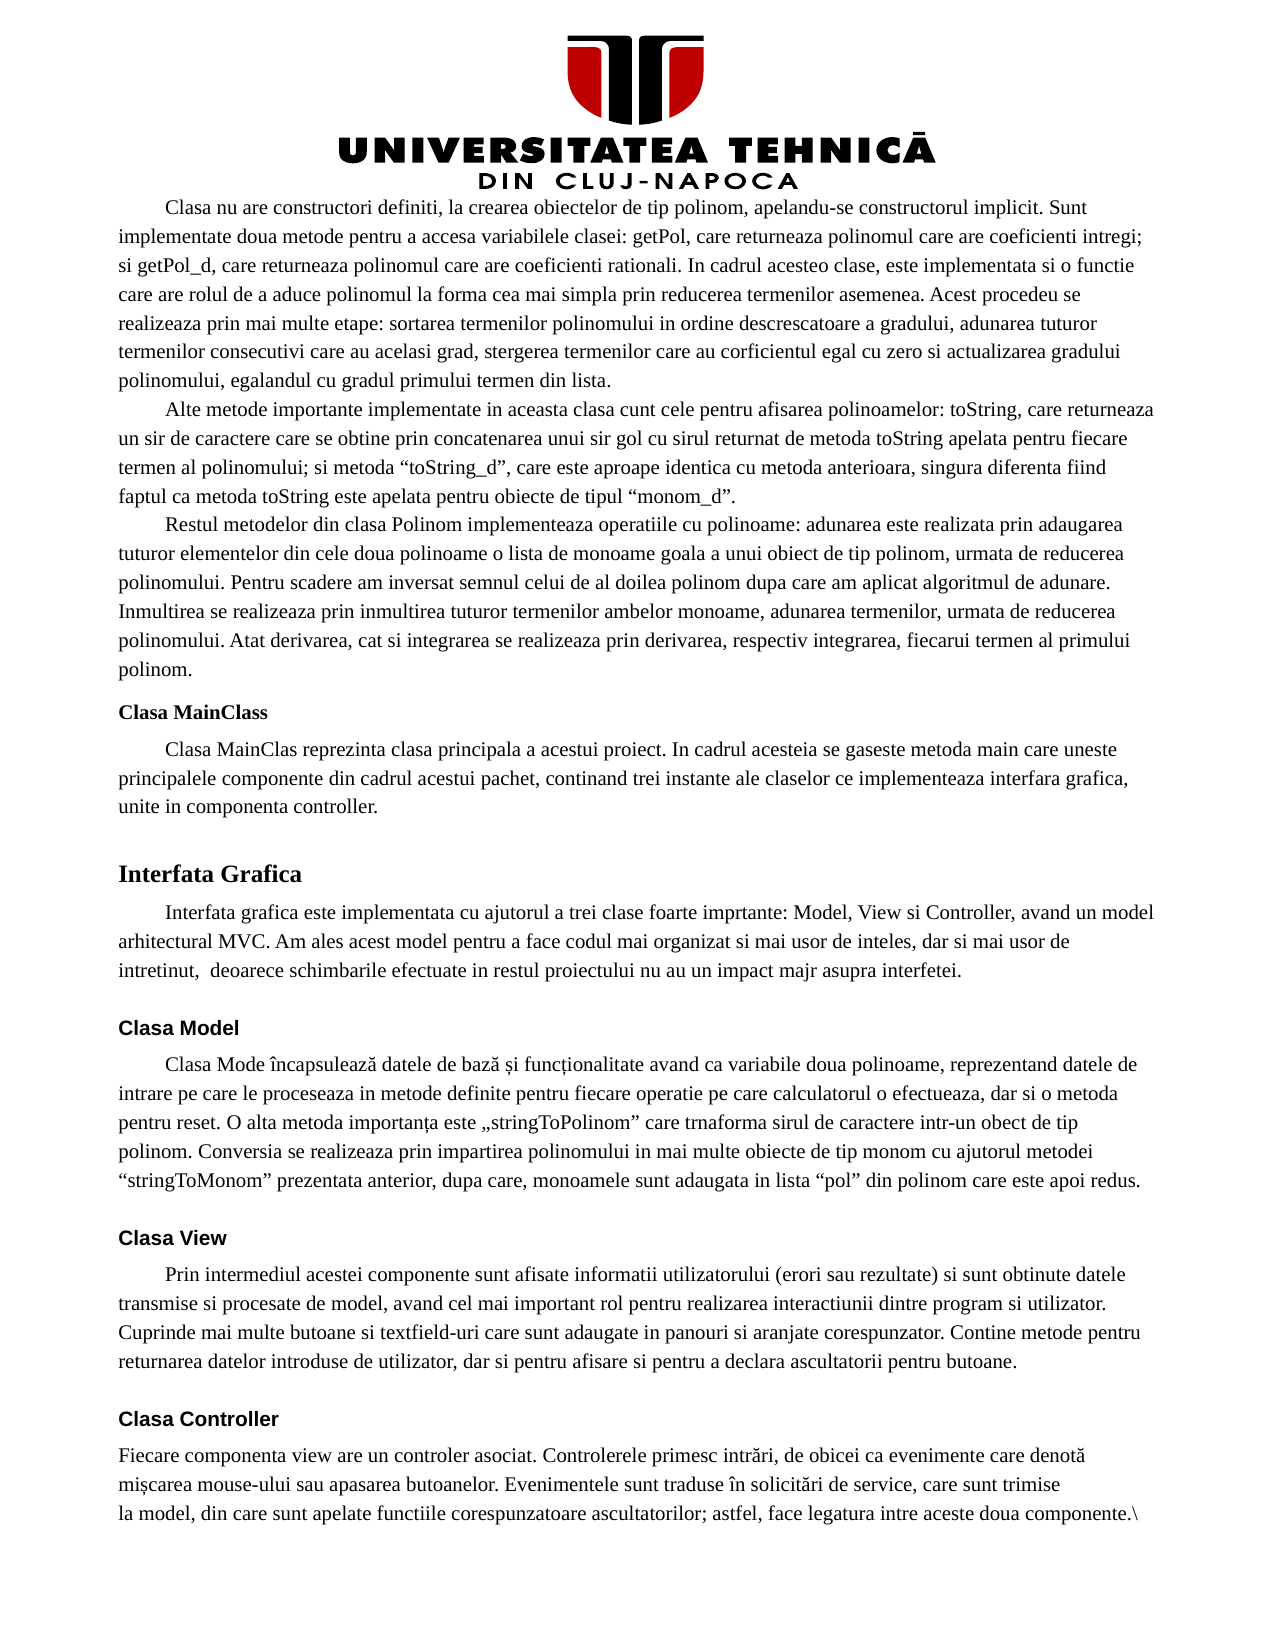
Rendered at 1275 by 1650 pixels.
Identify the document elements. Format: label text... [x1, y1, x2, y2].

text Clasa Mode încapsulează datele de bază și funcționalitate avand ca variabile doua polinoame, reprezentand datele de intrare pe care le proceseaza in metode definite pentru fiecare operatie pe care calculatorul o efectueaza, dar si o metoda pentru reset. O alta metoda importanța este „stringToPolinom” care trnaforma sirul de caractere intr-un obect de tip polinom. Conversia se realizeaza prin impartirea polinomului in mai multe obiecte de tip monom cu ajutorul metodei “stringToMonom” prezentata anterior, dupa care, monoamele sunt adaugata in lista “pol” din polinom care este apoi redus. [118, 1052, 1157, 1192]
text Prin intermediul acestei componente sunt afisate informatii utilizatorului (erori sau rezultate) si sunt obtinute datele transmise si procesate de model, avand cel mai important rol pentru realizarea interactiunii dintre program si utilizator. Cuprinde mai multe butoane si textfield-uri care sunt adaugate in panouri si aranjate corespunzator. Contine metode pentru returnarea datelor introduse de utilizator, dar si pentru afisare si pentru a declara ascultatorii pentru butoane. [118, 1262, 1157, 1373]
subtitle Clasa MainClass [118, 700, 1157, 724]
text Alte metode importante implementate in aceasta clasa cunt cele pentru afisarea polinoamelor: toString, care returneaza un sir de caractere care se obtine prin concatenarea unui sir gol cu sirul returnat de metoda toString apelata pentru fiecare termen al polinomului; si metoda “toString_d”, care este aproape identica cu metoda anterioara, singura diferenta fiind faptul ca metoda toString este apelata pentru obiecte de tipul “monom_d”. [118, 397, 1157, 508]
text Restul metodelor din clasa Polinom implementeaza operatiile cu polinoame: adunarea este realizata prin adaugarea tuturor elementelor din cele doua polinoame o lista de monoame goala a unui obiect de tip polinom, urmata de reducerea polinomului. Pentru scadere am inversat semnul celui de al doilea polinom dupa care am aplicat algoritmul de adunare. Inmultirea se realizeaza prin inmultirea tuturor termenilor ambelor monoame, adunarea termenilor, urmata de reducerea polinomului. Atat derivarea, cat si integrarea se realizeaza prin derivarea, respectiv integrarea, fiecarui termen al primului polinom. [118, 512, 1157, 681]
text Fiecare componenta view are un controler asociat. Controlerele primesc intrări, de obicei ca evenimente care denotă mișcarea mouse-ului sau apasarea butoanelor. Evenimentele sunt traduse în solicitări de service, care sunt trimise la model, din care sunt apelate functiile corespunzatoare ascultatorilor; astfel, face legatura intre aceste doua componente.\ [118, 1443, 1157, 1525]
subtitle Clasa Model [118, 1016, 1157, 1039]
text Clasa MainClas reprezinta clasa principala a acestui proiect. In cadrul acesteia se gaseste metoda main care uneste principalele componente din cadrul acestui pachet, continand trei instante ale claselor ce implementeaza interfara grafica, unite in componenta controller. [118, 737, 1157, 818]
subtitle Clasa Controller [118, 1407, 1157, 1431]
text Clasa nu are constructori definiti, la crearea obiectelor de tip polinom, apelandu-se constructorul implicit. Sunt implementate doua metode pentru a accesa variabilele clasei: getPol, care returneaza polinomul care are coeficienti intregi; si getPol_d, care returneaza polinomul care are coeficienti rationali. In cadrul acesteo clase, este implementata si o functie care are rolul de a aduce polinomul la forma cea mai simpla prin reducerea termenilor asemenea. Acest procedeu se realizeaza prin mai multe etape: sortarea termenilor polinomului in ordine descrescatoare a gradului, adunarea tuturor termenilor consecutivi care au acelasi grad, stergerea termenilor care au corficientul egal cu zero si actualizarea gradului polinomului, egalandul cu gradul primului termen din lista. [118, 195, 1157, 392]
subtitle Clasa View [118, 1226, 1157, 1249]
text Interfata grafica este implementata cu ajutorul a trei clase foarte imprtante: Model, View si Controller, avand un model arhitectural MVC. Am ales acest model pentru a face codul mai organizat si mai usor de inteles, dar si mai usor de intretinut, deoarece schimbarile efectuate in restul proiectului nu au un impact majr asupra interfetei. [118, 900, 1157, 982]
subtitle Interfata Grafica [118, 859, 1157, 887]
